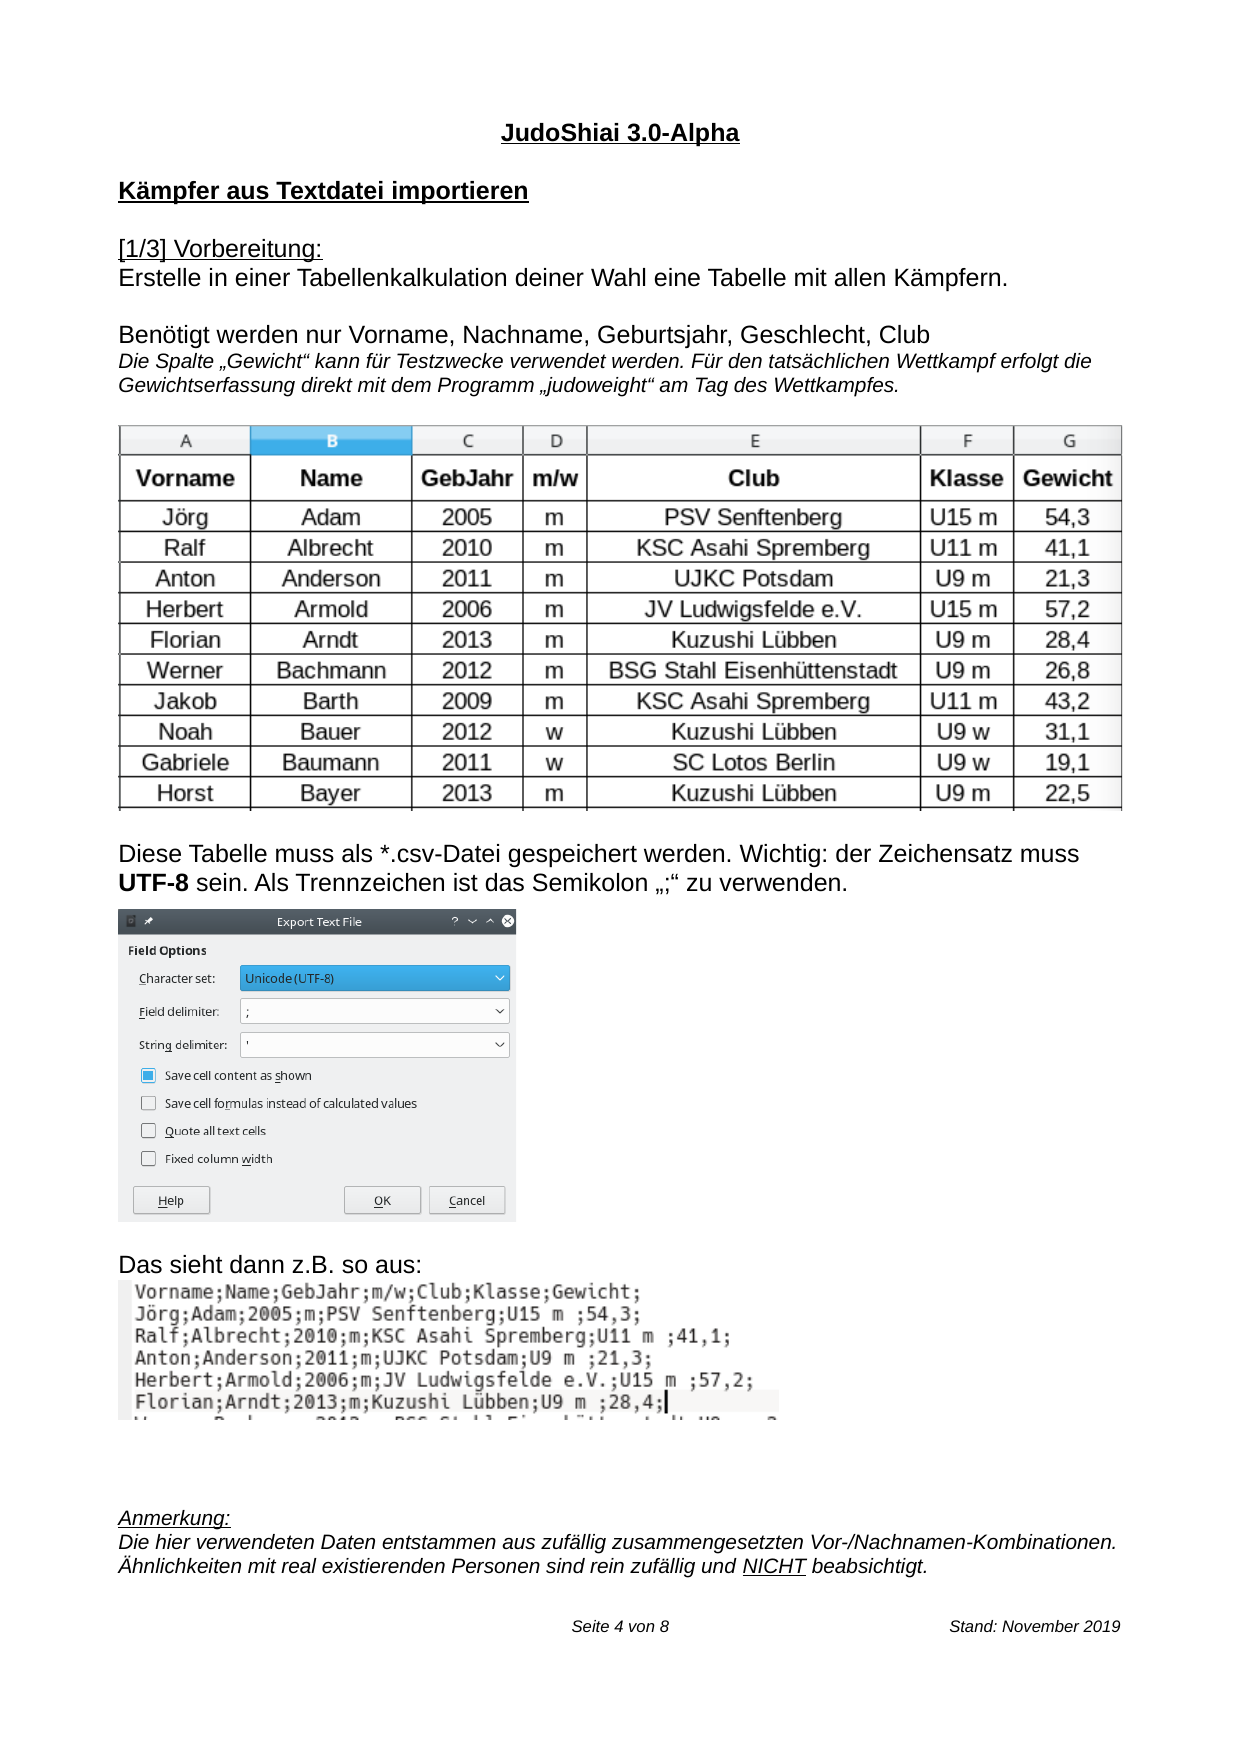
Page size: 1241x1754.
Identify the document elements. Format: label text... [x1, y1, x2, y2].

text [1/3] Vorbereitung: [118, 234, 1122, 263]
text Das sieht dann z.B. so aus: [118, 1250, 1122, 1279]
picture [118, 425, 1123, 811]
text Die Spalte „Gewicht“ kann für Testzwecke verwendet werden. Für den tatsächlichen Wettkampf erfolgt die Gewichtserfassung direkt mit dem Programm „judoweight“ am Tag des Wettkampfes. [118, 349, 1122, 397]
text Diese Tabelle muss als *.csv-Datei gespeichert werden. Wichtig: der Zeichensatz muss UTF-8 sein. Als Trennzeichen ist das Semikolon „;“ zu verwenden. [118, 839, 1122, 896]
picture [118, 909, 517, 1222]
text Kämpfer aus Textdatei importieren [118, 176, 1122, 205]
text Benötigt werden nur Vorname, Nachname, Geburtsjahr, Geschlecht, Club [118, 320, 1122, 349]
text Die hier verwendeten Daten entstammen aus zufällig zusammengesetzten Vor-/Nachnamen-Kombinationen. Ähnlichkeiten mit real existierenden Personen sind rein zufällig und NICHT beabsichtigt. [118, 1530, 1122, 1578]
text Erstelle in einer Tabellenkalkulation deiner Wahl eine Tabelle mit allen Kämpfern. [118, 263, 1122, 291]
text Anmerkung: [118, 1506, 1122, 1530]
picture [118, 1280, 779, 1420]
